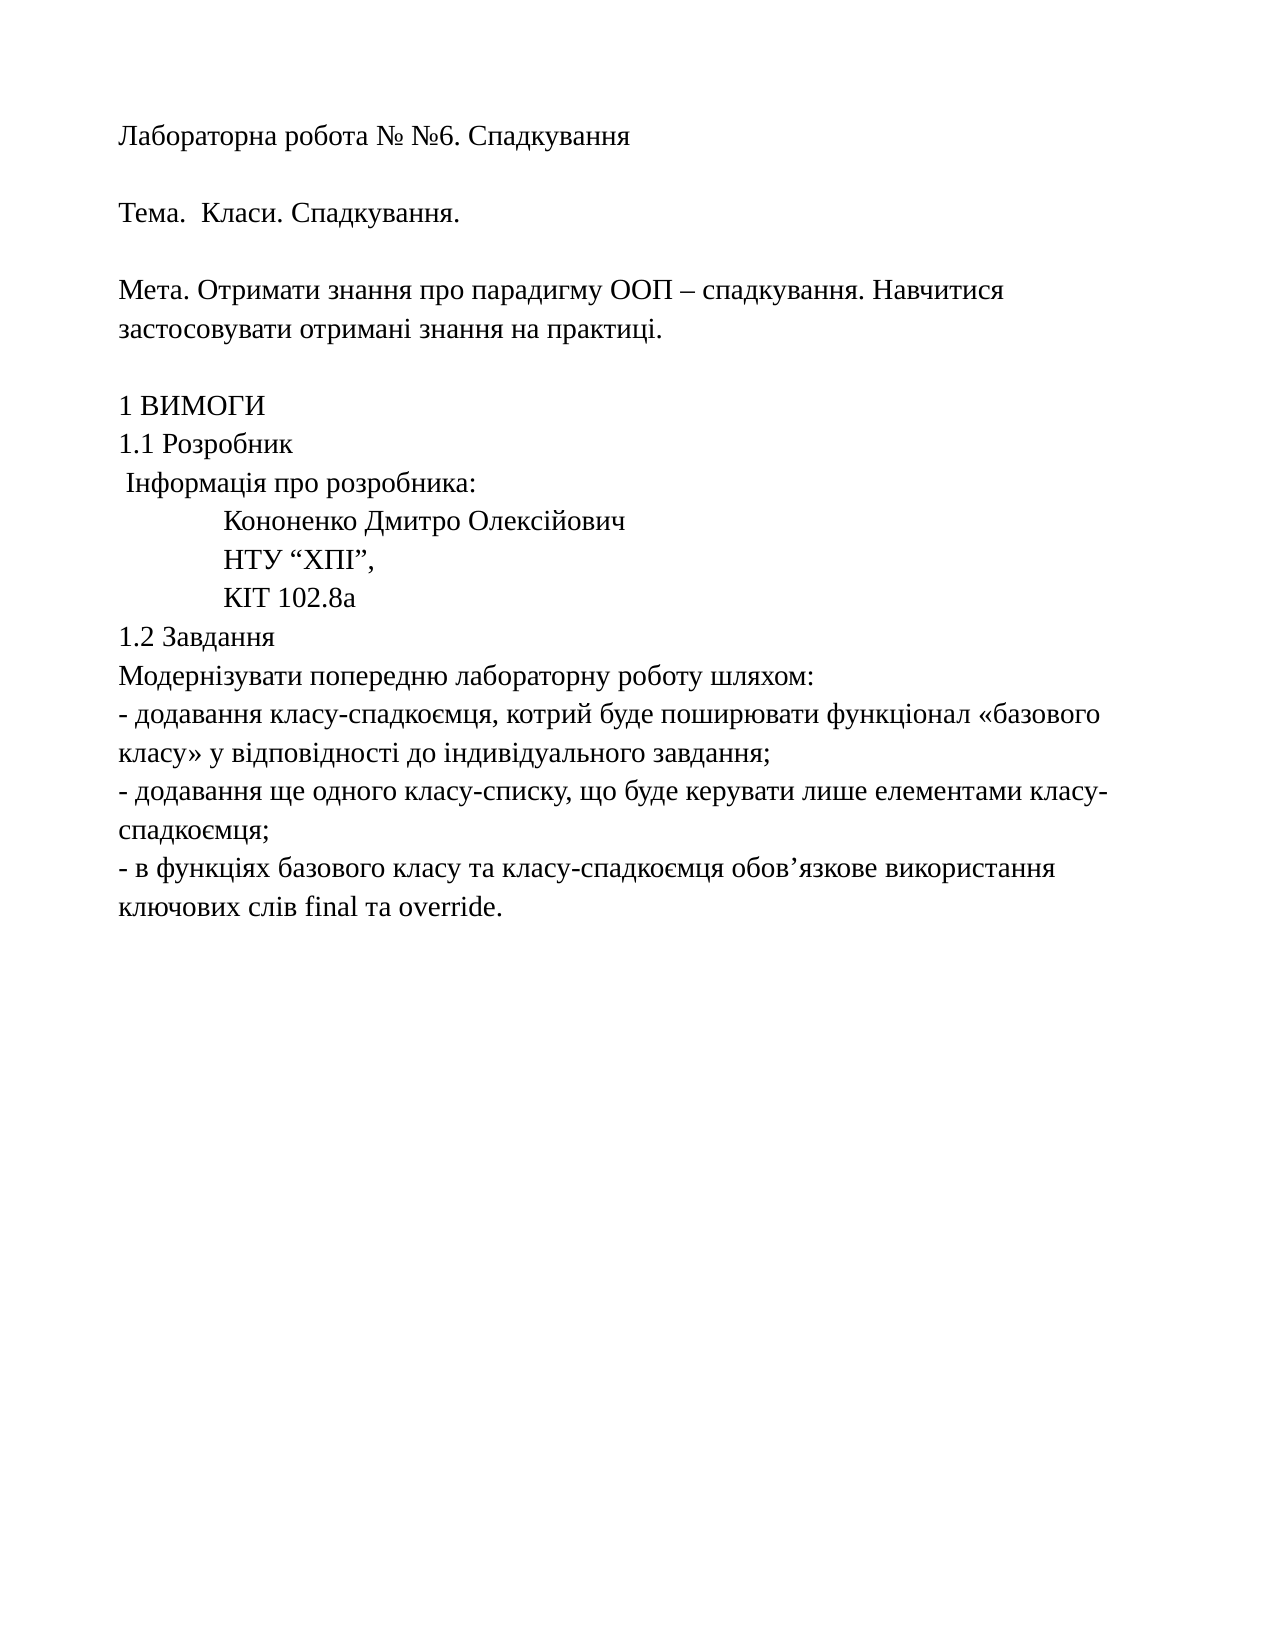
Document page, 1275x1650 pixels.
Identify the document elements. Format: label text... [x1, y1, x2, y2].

text Мета. Отримати знання про парадигму ООП – спадкування. Навчитися застосовувати отримані знання на практиці. [118, 272, 1157, 344]
text 1 ВИМОГИ 1.1 Розробник Інформація про розробника:  Кононенко Дмитро Олексійович  НТУ “ХПІ”,  КІТ 102.8а 1.2 Завдання [118, 388, 1157, 653]
text Тема. Класи. Спадкування. [118, 195, 1157, 229]
text Лабораторна робота № №6. Спадкування [118, 118, 1157, 152]
text Модернізувати попередню лабораторну роботу шляхом: - додавання класу-спадкоємця, котрий буде поширювати функціонал «базового класу» у відповідності до індивідуального завдання; - додавання ще одного класу-списку, що буде керувати лише елементами класу-спадкоємця; - в функціях базового класу та класу-спадкоємця обов’язкове використання ключових слів final та override. [118, 658, 1157, 922]
